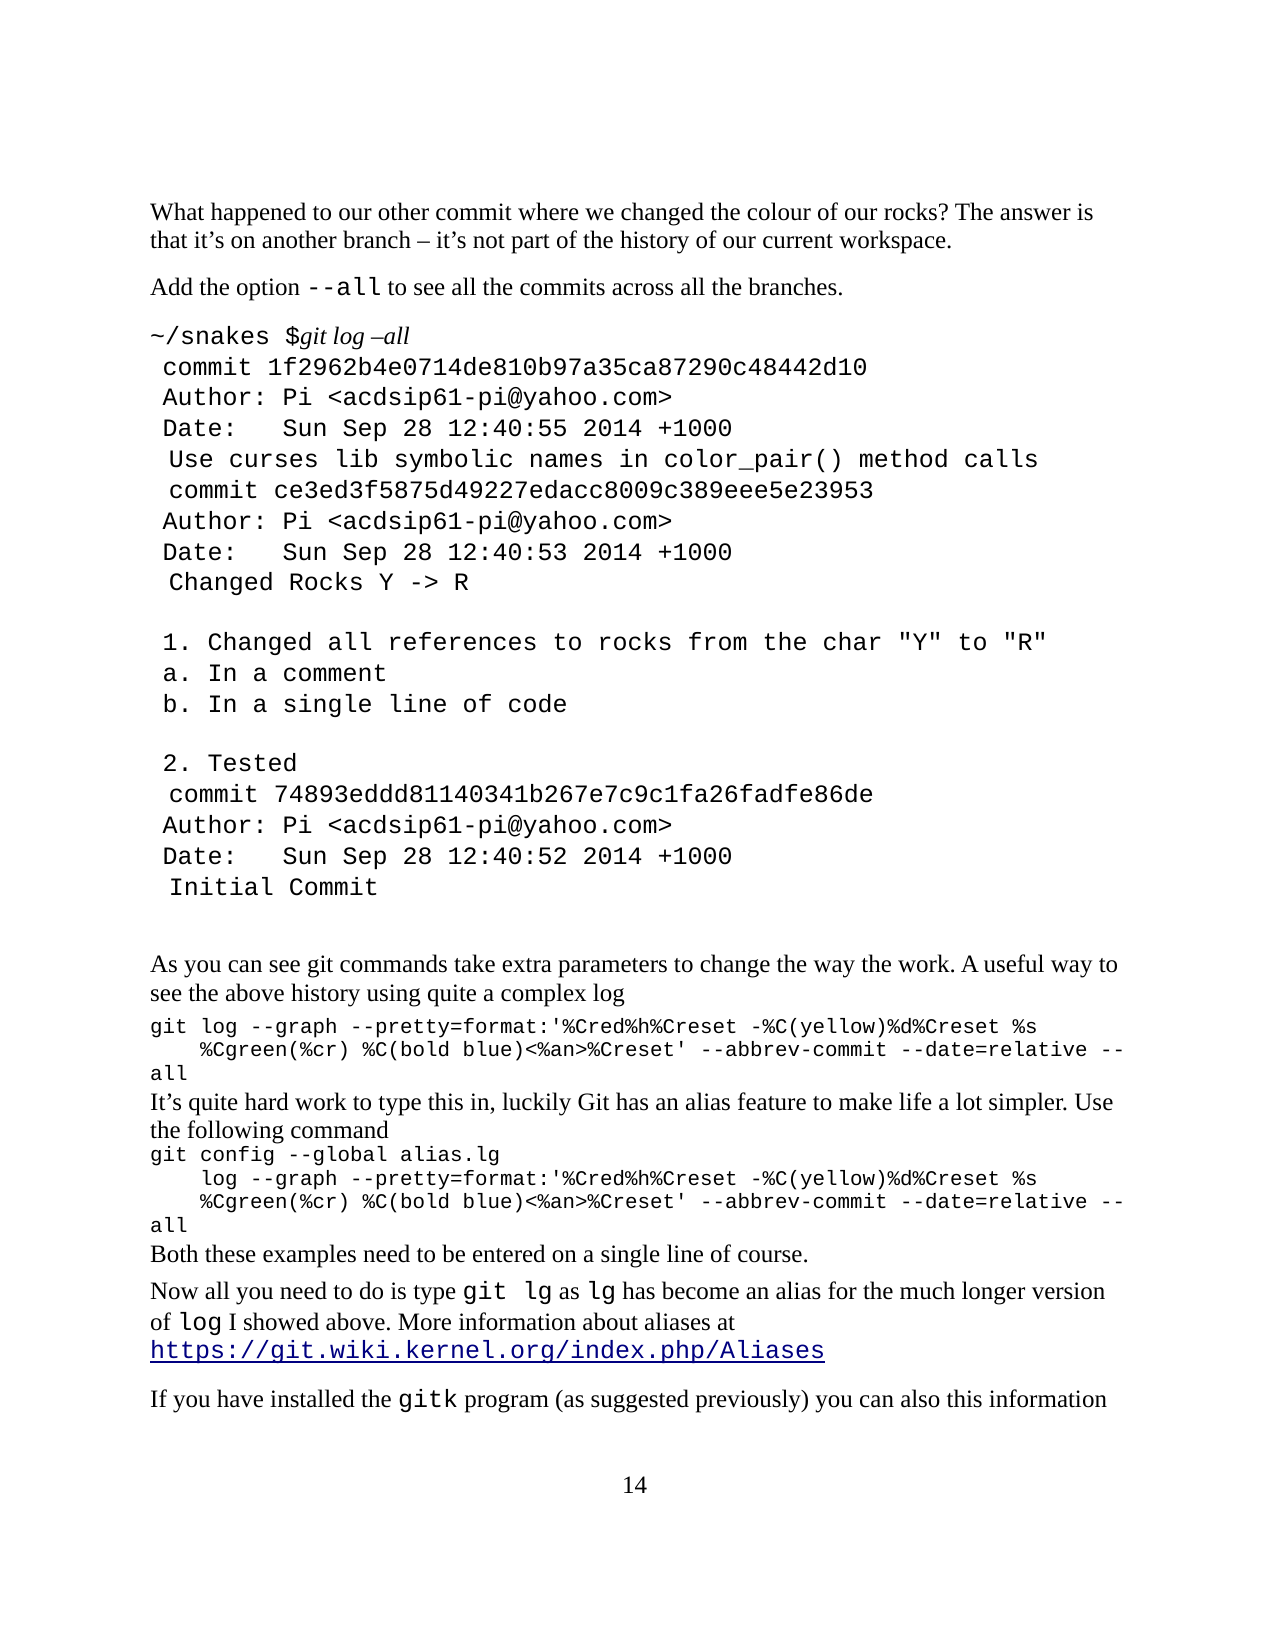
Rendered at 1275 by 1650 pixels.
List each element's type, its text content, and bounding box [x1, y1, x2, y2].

text What happened to our other commit where we changed the colour of our rocks? The answer is that it’s on another branch – it’s not part of the history of our current workspace. [150, 197, 1125, 254]
text Add the option --all to see all the commits across all the branches. [150, 272, 1125, 303]
text %Cgreen(%cr) %C(bold blue)<%an>%Creset' --abbrev-commit --date=relative --all [150, 1039, 1125, 1087]
text As you can see git commands take extra parameters to change the way the work. A useful way to see the above history using quite a complex log [150, 949, 1125, 1007]
text ~/snakes $git log –all commit 1f2962b4e0714de810b97a35ca87290c48442d10 Author: Pi <acdsip61-pi@yahoo.com> Date: Sun Sep 28 12:40:55 2014 +1000 Use curses lib symbolic names in color_pair() method calls commit ce3ed3f5875d49227edacc8009c389eee5e23953 Author: Pi <acdsip61-pi@yahoo.com> Date: Sun Sep 28 12:40:53 2014 +1000 Changed Rocks Y -> R 1. Changed all references to rocks from the char "Y" to "R" a. In a comment b. In a single line of code 2. Tested commit 74893eddd81140341b267e7c9c1fa26fadfe86de Author: Pi <acdsip61-pi@yahoo.com> Date: Sun Sep 28 12:40:52 2014 +1000 Initial Commit [150, 321, 1125, 931]
text %Cgreen(%cr) %C(bold blue)<%an>%Creset' --abbrev-commit --date=relative --all [150, 1191, 1125, 1239]
text Now all you need to do is type git lg as lg has become an alias for the much longer version of log I showed above. More information about aliases at https://git.wiki.kernel.org/index.php/Aliases [150, 1276, 1125, 1366]
text It’s quite hard work to type this in, luckily Git has an alias feature to make life a lot simpler. Use the following command [150, 1087, 1125, 1144]
text git log --graph --pretty=format:'%Cred%h%Creset -%C(yellow)%d%Creset %s [150, 1016, 1125, 1039]
text git config --global alias.lg [150, 1144, 1125, 1168]
text Both these examples need to be entered on a single line of course. [150, 1239, 1125, 1267]
text [150, 150, 1125, 179]
text If you have installed the gitk program (as suggested previously) you can also this information [150, 1384, 1125, 1415]
text log --graph --pretty=format:'%Cred%h%Creset -%C(yellow)%d%Creset %s [150, 1168, 1125, 1191]
